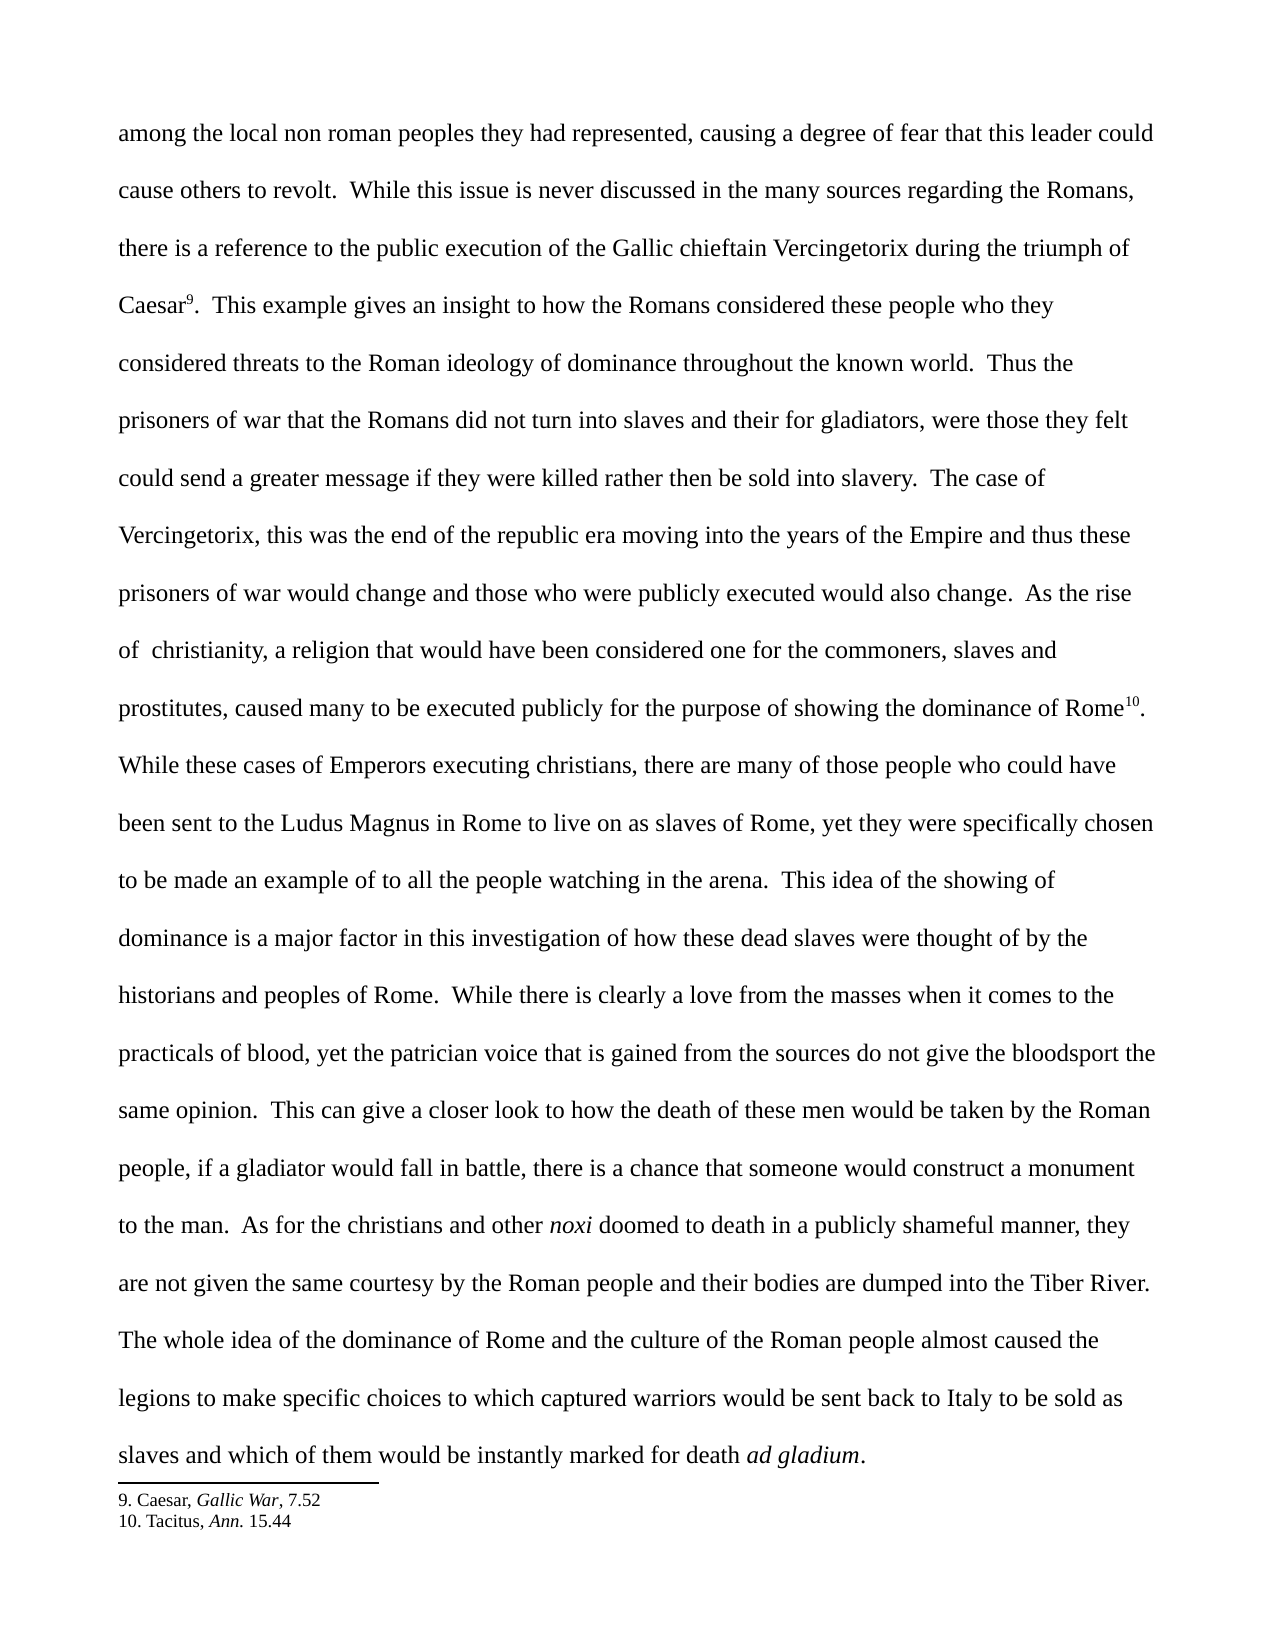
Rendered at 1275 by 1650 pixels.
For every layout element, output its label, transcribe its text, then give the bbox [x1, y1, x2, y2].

text . Tacitus, Ann. 15.44 [118, 1510, 1157, 1532]
text . Caesar, Gallic War, 7.52 [118, 1489, 1157, 1510]
text among the local non roman peoples they had represented, causing a degree of fear that this leader could cause others to revolt. While this issue is never discussed in the many sources regarding the Romans, there is a reference to the public execution of the Gallic chieftain Vercingetorix during the triumph of Caesar. This example gives an insight to how the Romans considered these people who they considered threats to the Roman ideology of dominance throughout the known world. Thus the prisoners of war that the Romans did not turn into slaves and their for gladiators, were those they felt could send a greater message if they were killed rather then be sold into slavery. The case of Vercingetorix, this was the end of the republic era moving into the years of the Empire and thus these prisoners of war would change and those who were publicly executed would also change. As the rise of christianity, a religion that would have been considered one for the commoners, slaves and prostitutes, caused many to be executed publicly for the purpose of showing the dominance of Rome. While these cases of Emperors executing christians, there are many of those people who could have been sent to the Ludus Magnus in Rome to live on as slaves of Rome, yet they were specifically chosen to be made an example of to all the people watching in the arena. This idea of the showing of dominance is a major factor in this investigation of how these dead slaves were thought of by the historians and peoples of Rome. While there is clearly a love from the masses when it comes to the practicals of blood, yet the patrician voice that is gained from the sources do not give the bloodsport the same opinion. This can give a closer look to how the death of these men would be taken by the Roman people, if a gladiator would fall in battle, there is a chance that someone would construct a monument to the man. As for the christians and other noxi doomed to death in a publicly shameful manner, they are not given the same courtesy by the Roman people and their bodies are dumped into the Tiber River. The whole idea of the dominance of Rome and the culture of the Roman people almost caused the legions to make specific choices to which captured warriors would be sent back to Italy to be sold as slaves and which of them would be instantly marked for death ad gladium. [118, 118, 1157, 1469]
